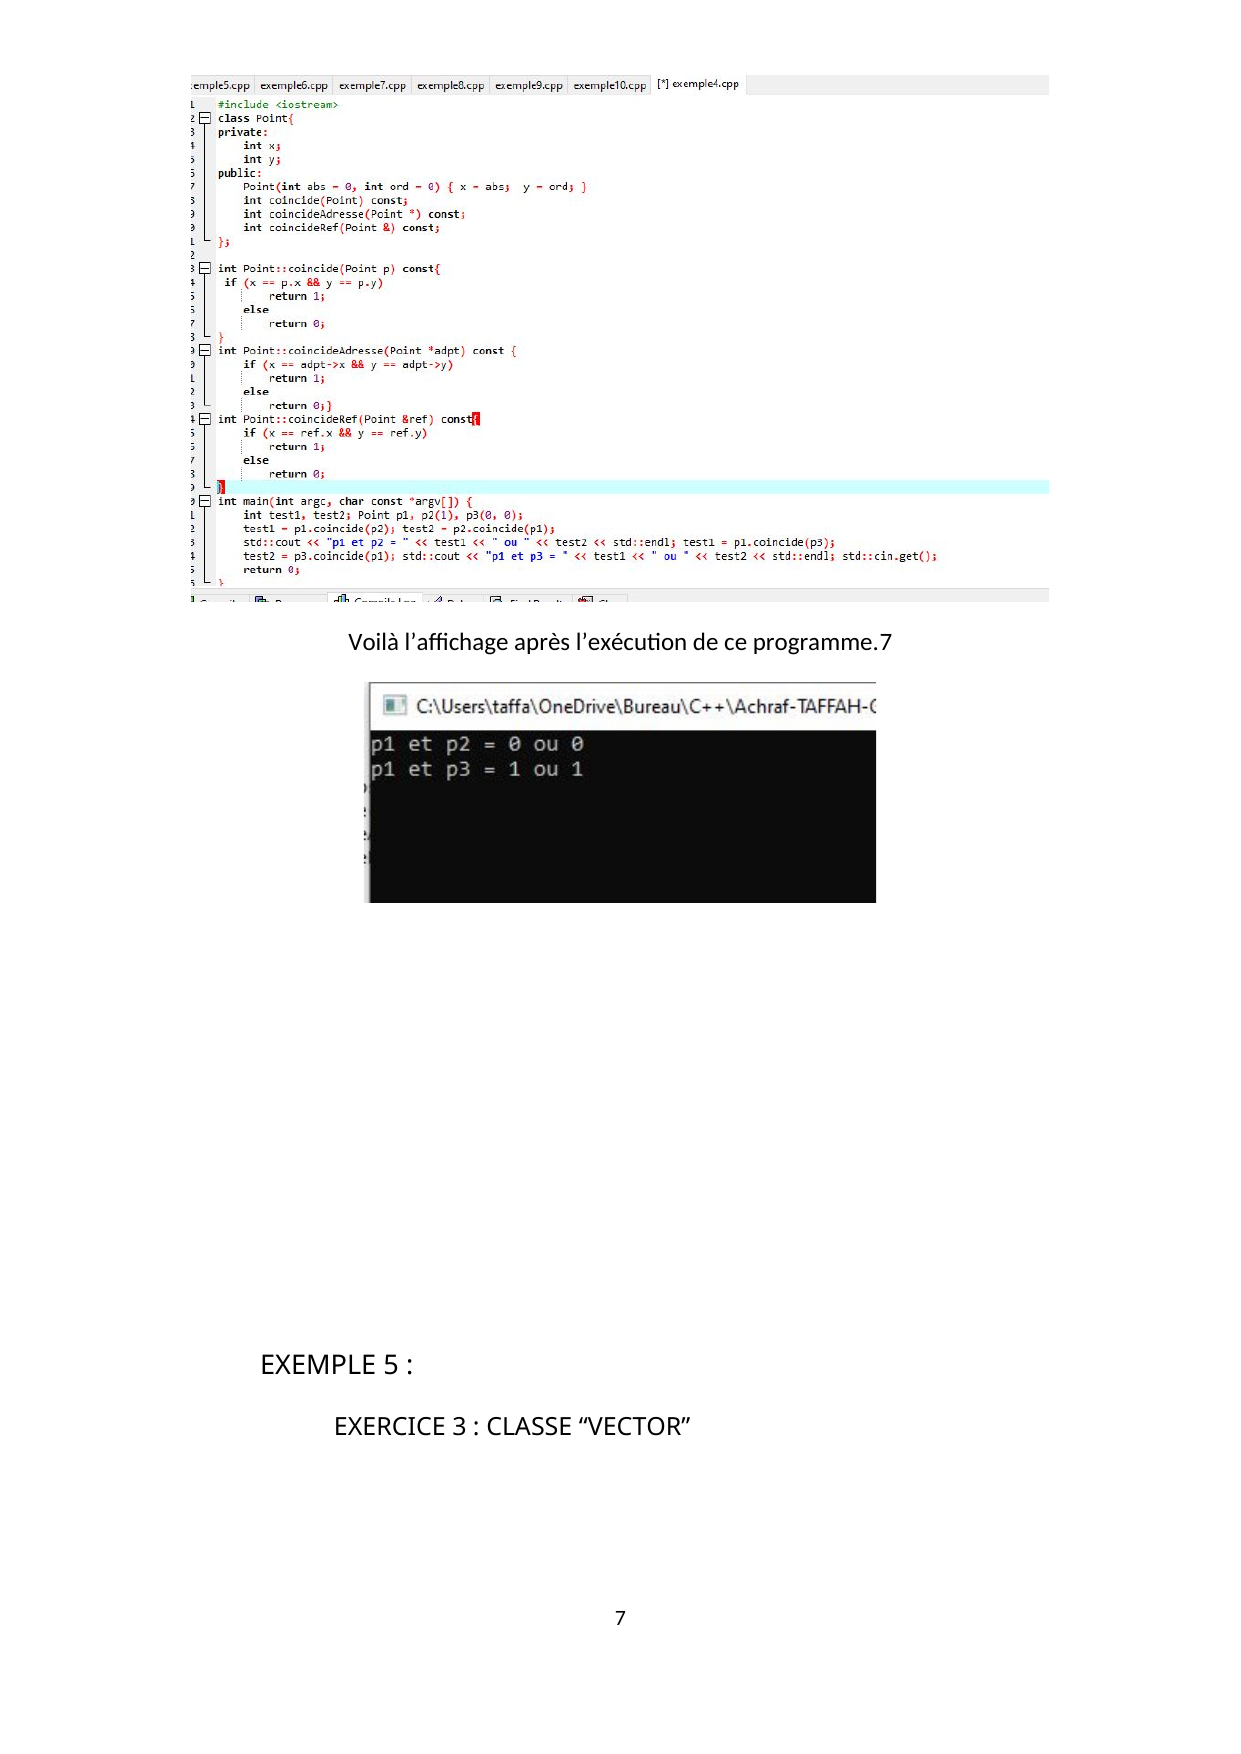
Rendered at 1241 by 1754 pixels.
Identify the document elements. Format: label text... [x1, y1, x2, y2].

text Voilà l’affichage après l’exécution de ce programme.1 [112, 626, 1128, 656]
subtitle EXEMPLE 5 : [186, 1345, 1128, 1382]
subtitle Exercice 3 : Classe “Vector” [260, 1409, 1128, 1443]
